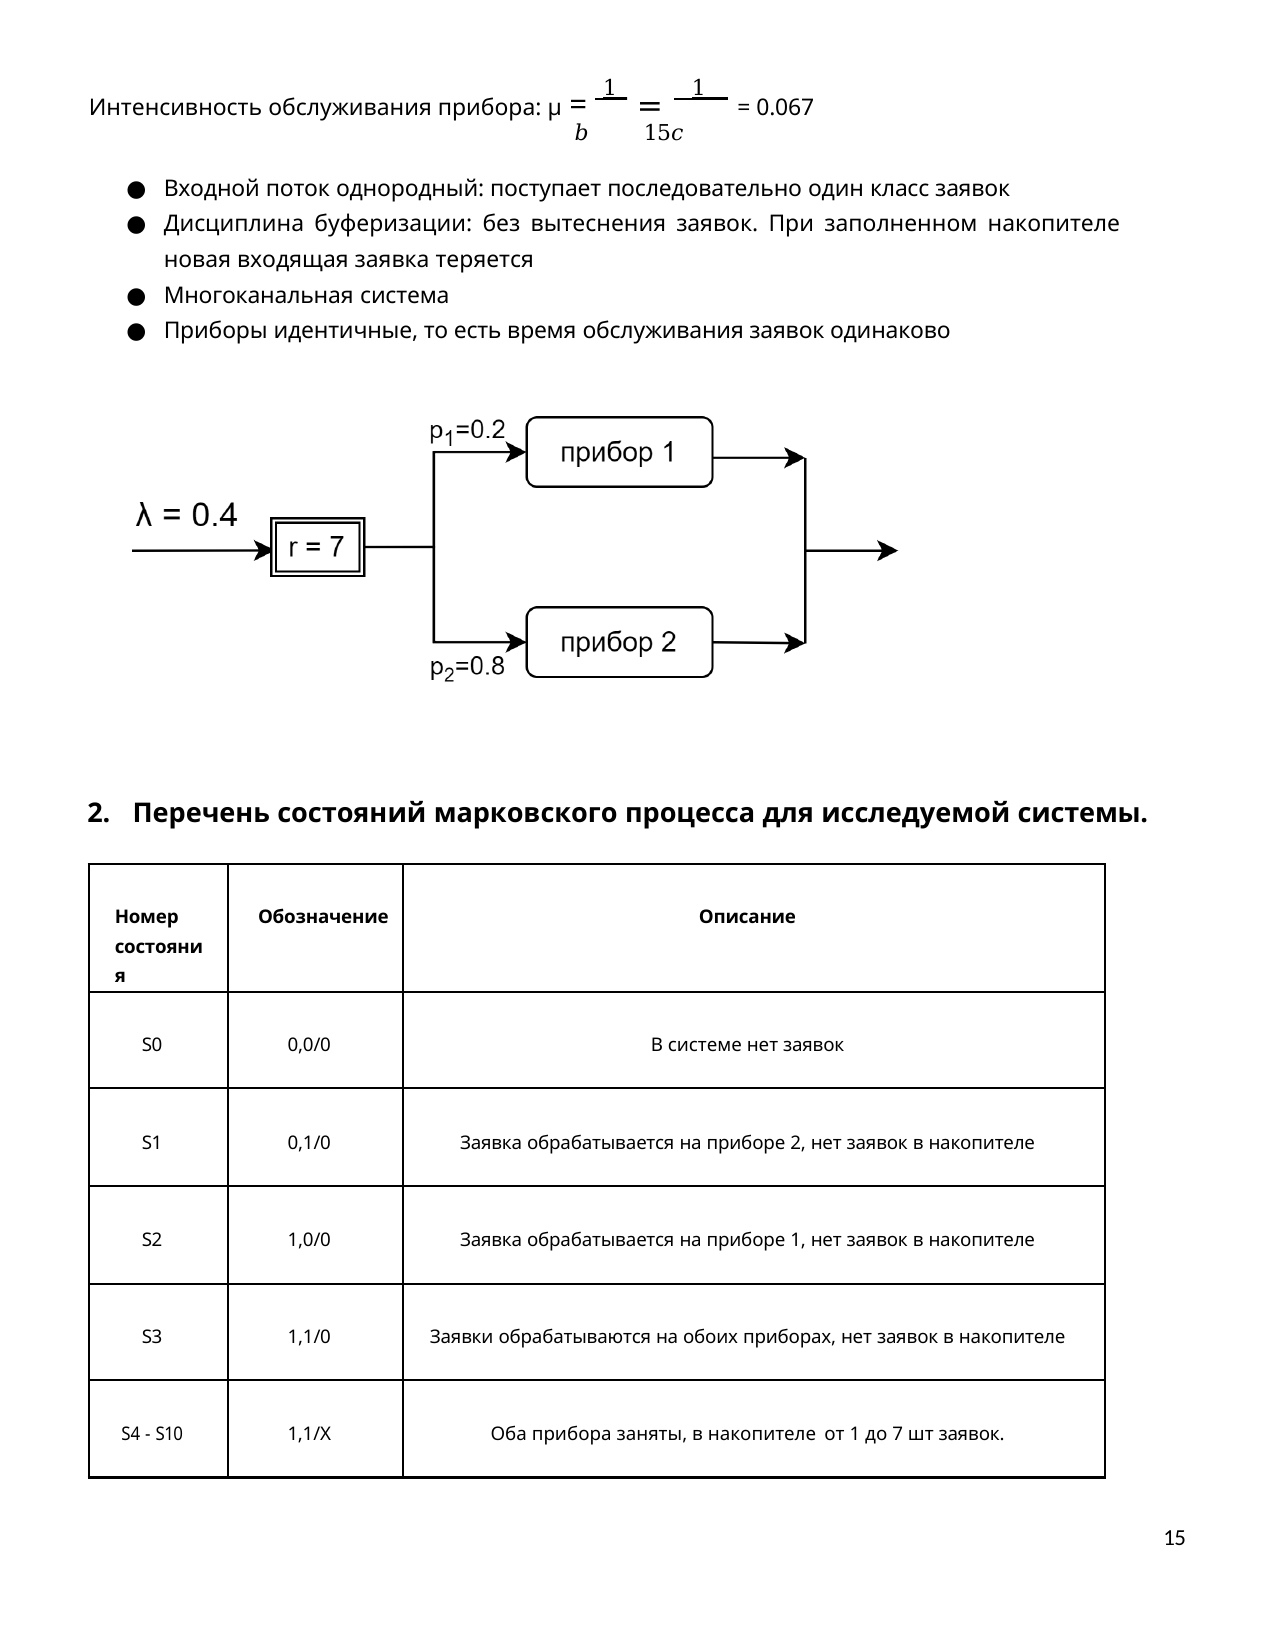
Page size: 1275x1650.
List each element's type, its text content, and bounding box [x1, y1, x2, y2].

table_cell 0,1/0 [229, 1089, 402, 1185]
table_cell Заявки обрабатываются на обоих приборах, нет заявок в накопителе [404, 1285, 1104, 1378]
table_header Обозначение [229, 865, 402, 991]
table_cell S4 - S10 [90, 1381, 227, 1476]
list Приборы идентичные, то есть время обслуживания заявок одинаково [126, 314, 1202, 346]
table_cell S0 [90, 993, 227, 1087]
table_cell 1,0/0 [229, 1187, 402, 1283]
table_cell 0,0/0 [229, 993, 402, 1087]
table_cell Заявка обрабатывается на приборе 1, нет заявок в накопителе [404, 1187, 1104, 1283]
table_cell S2 [90, 1187, 227, 1283]
subtitle Перечень состояний марковского процесса для исследуемой системы. [87, 793, 1202, 830]
table_cell 1,1/X [229, 1381, 402, 1476]
table_cell Оба прибора заняты, в накопителе от 1 до 7 шт заявок. [404, 1381, 1104, 1476]
text Интенсивность обслуживания прибора: μ = 1 = 1 = 0.067 [88, 89, 1202, 122]
table_cell S1 [90, 1089, 227, 1185]
table_cell В системе нет заявок [404, 993, 1104, 1087]
list Дисциплина буферизации: без вытеснения заявок. При заполненном накопителе новая входящая заявка теряется [126, 207, 1186, 274]
table_header Номер состояния [90, 865, 227, 991]
picture [91, 373, 941, 723]
list Входной поток однородный: поступает последовательно один класс заявок [126, 172, 1202, 203]
table_cell S3 [90, 1285, 227, 1378]
list Многоканальная система [126, 279, 1202, 310]
table_header Описание [404, 865, 1104, 991]
text 𝑏 15𝑐 [75, 122, 1184, 144]
table_cell 1,1/0 [229, 1285, 402, 1378]
table_cell Заявка обрабатывается на приборе 2, нет заявок в накопителе [404, 1089, 1104, 1185]
